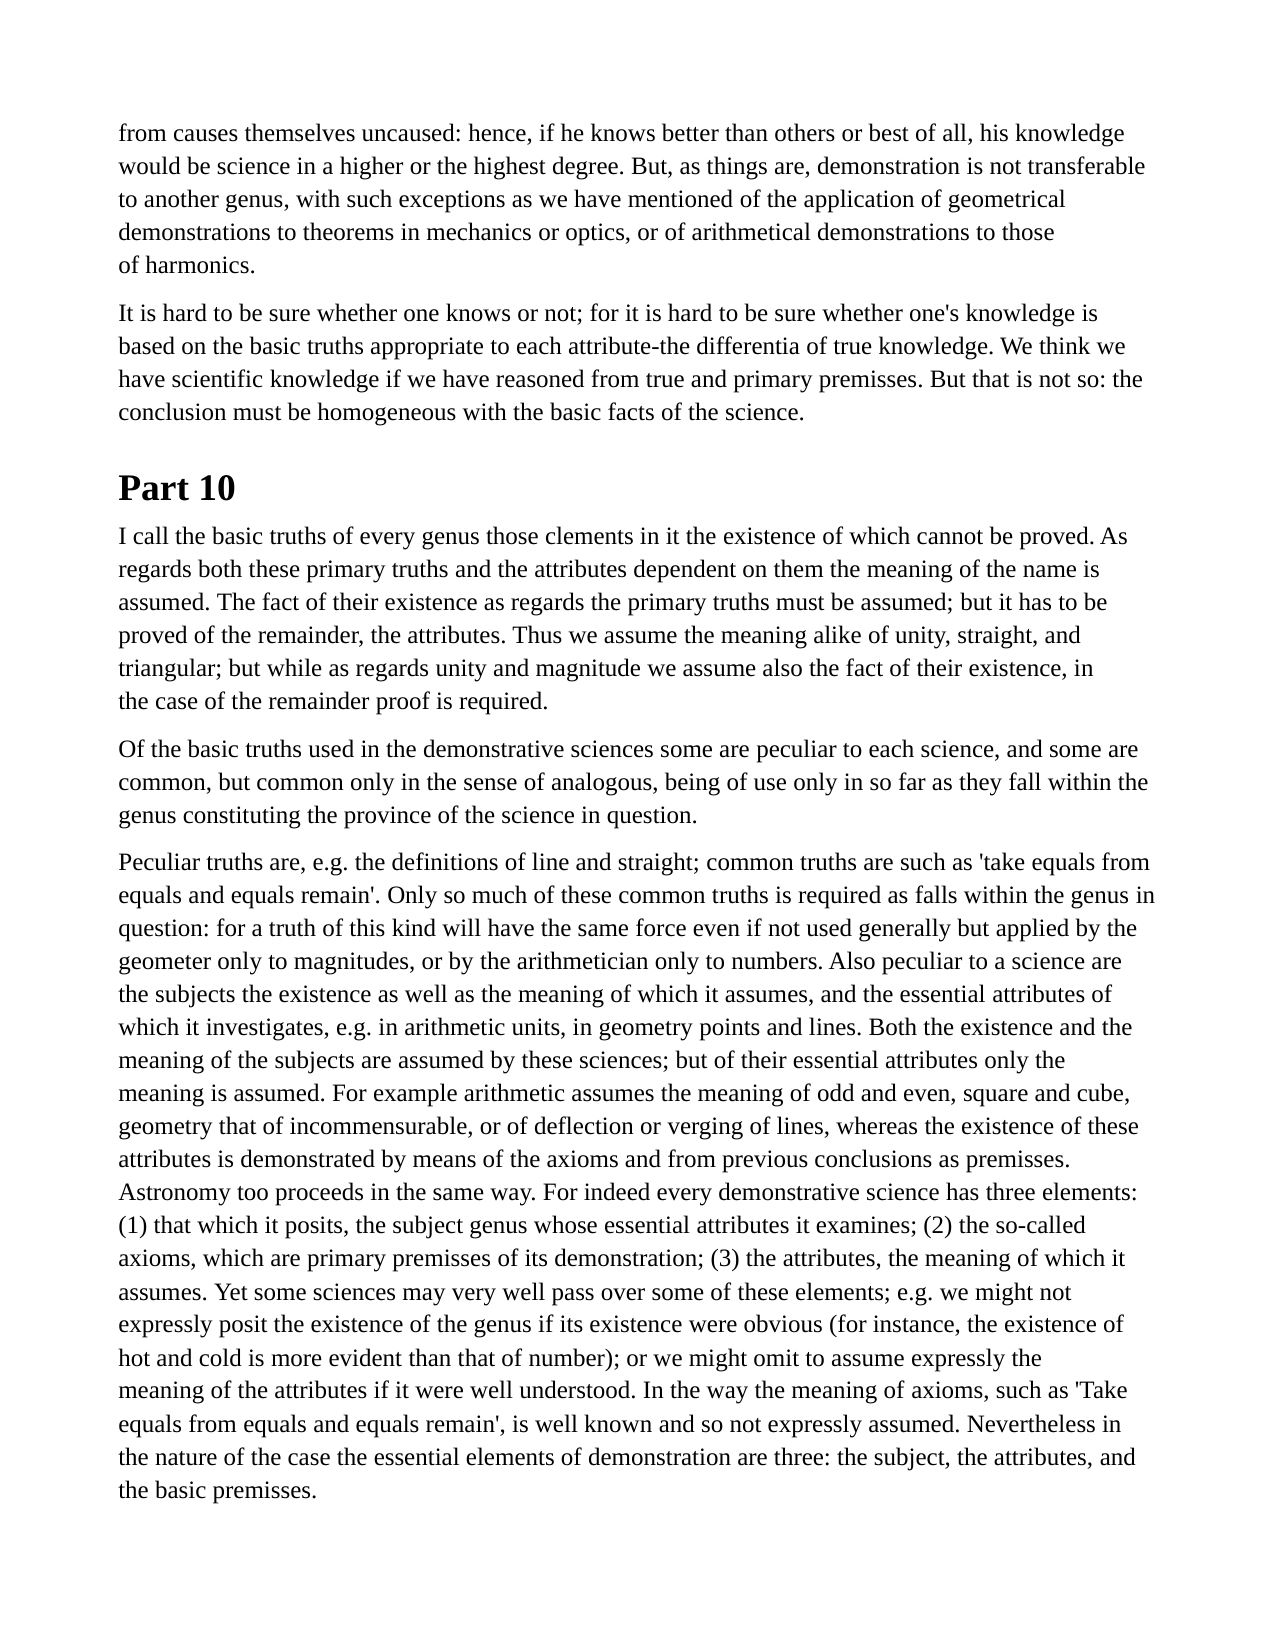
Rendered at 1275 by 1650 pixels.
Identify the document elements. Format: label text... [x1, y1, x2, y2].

text Peculiar truths are, e.g. the definitions of line and straight; common truths are such as 'take equals from equals and equals remain'. Only so much of these common truths is required as falls within the genus in question: for a truth of this kind will have the same force even if not used generally but applied by the geometer only to magnitudes, or by the arithmetician only to numbers. Also peculiar to a science are the subjects the existence as well as the meaning of which it assumes, and the essential attributes of which it investigates, e.g. in arithmetic units, in geometry points and lines. Both the existence and the meaning of the subjects are assumed by these sciences; but of their essential attributes only the meaning is assumed. For example arithmetic assumes the meaning of odd and even, square and cube, geometry that of incommensurable, or of deflection or verging of lines, whereas the existence of these attributes is demonstrated by means of the axioms and from previous conclusions as premisses. Astronomy too proceeds in the same way. For indeed every demonstrative science has three elements: (1) that which it posits, the subject genus whose essential attributes it examines; (2) the so-called axioms, which are primary premisses of its demonstration; (3) the attributes, the meaning of which it assumes. Yet some sciences may very well pass over some of these elements; e.g. we might not expressly posit the existence of the genus if its existence were obvious (for instance, the existence of hot and cold is more evident than that of number); or we might omit to assume expressly the meaning of the attributes if it were well understood. In the way the meaning of axioms, such as 'Take equals from equals and equals remain', is well known and so not expressly assumed. Nevertheless in the nature of the case the essential elements of demonstration are three: the subject, the attributes, and the basic premisses. [118, 847, 1157, 1503]
text I call the basic truths of every genus those clements in it the existence of which cannot be proved. As regards both these primary truths and the attributes dependent on them the meaning of the name is assumed. The fact of their existence as regards the primary truths must be assumed; but it has to be proved of the remainder, the attributes. Thus we assume the meaning alike of unity, straight, and triangular; but while as regards unity and magnitude we assume also the fact of their existence, in the case of the remainder proof is required. [118, 521, 1157, 715]
text from causes themselves uncaused: hence, if he knows better than others or best of all, his knowledge would be science in a higher or the highest degree. But, as things are, demonstration is not transferable to another genus, with such exceptions as we have mentioned of the application of geometrical demonstrations to theorems in mechanics or optics, or of arithmetical demonstrations to those of harmonics. [118, 118, 1157, 279]
subtitle Part 10 [118, 465, 1157, 508]
text Of the basic truths used in the demonstrative sciences some are peculiar to each science, and some are common, but common only in the sense of analogous, being of use only in so far as they fall within the genus constituting the province of the science in question. [118, 734, 1157, 828]
text It is hard to be sure whether one knows or not; for it is hard to be sure whether one's knowledge is based on the basic truths appropriate to each attribute-the differentia of true knowledge. We think we have scientific knowledge if we have reasoned from true and primary premisses. But that is not so: the conclusion must be homogeneous with the basic facts of the science. [118, 298, 1157, 426]
